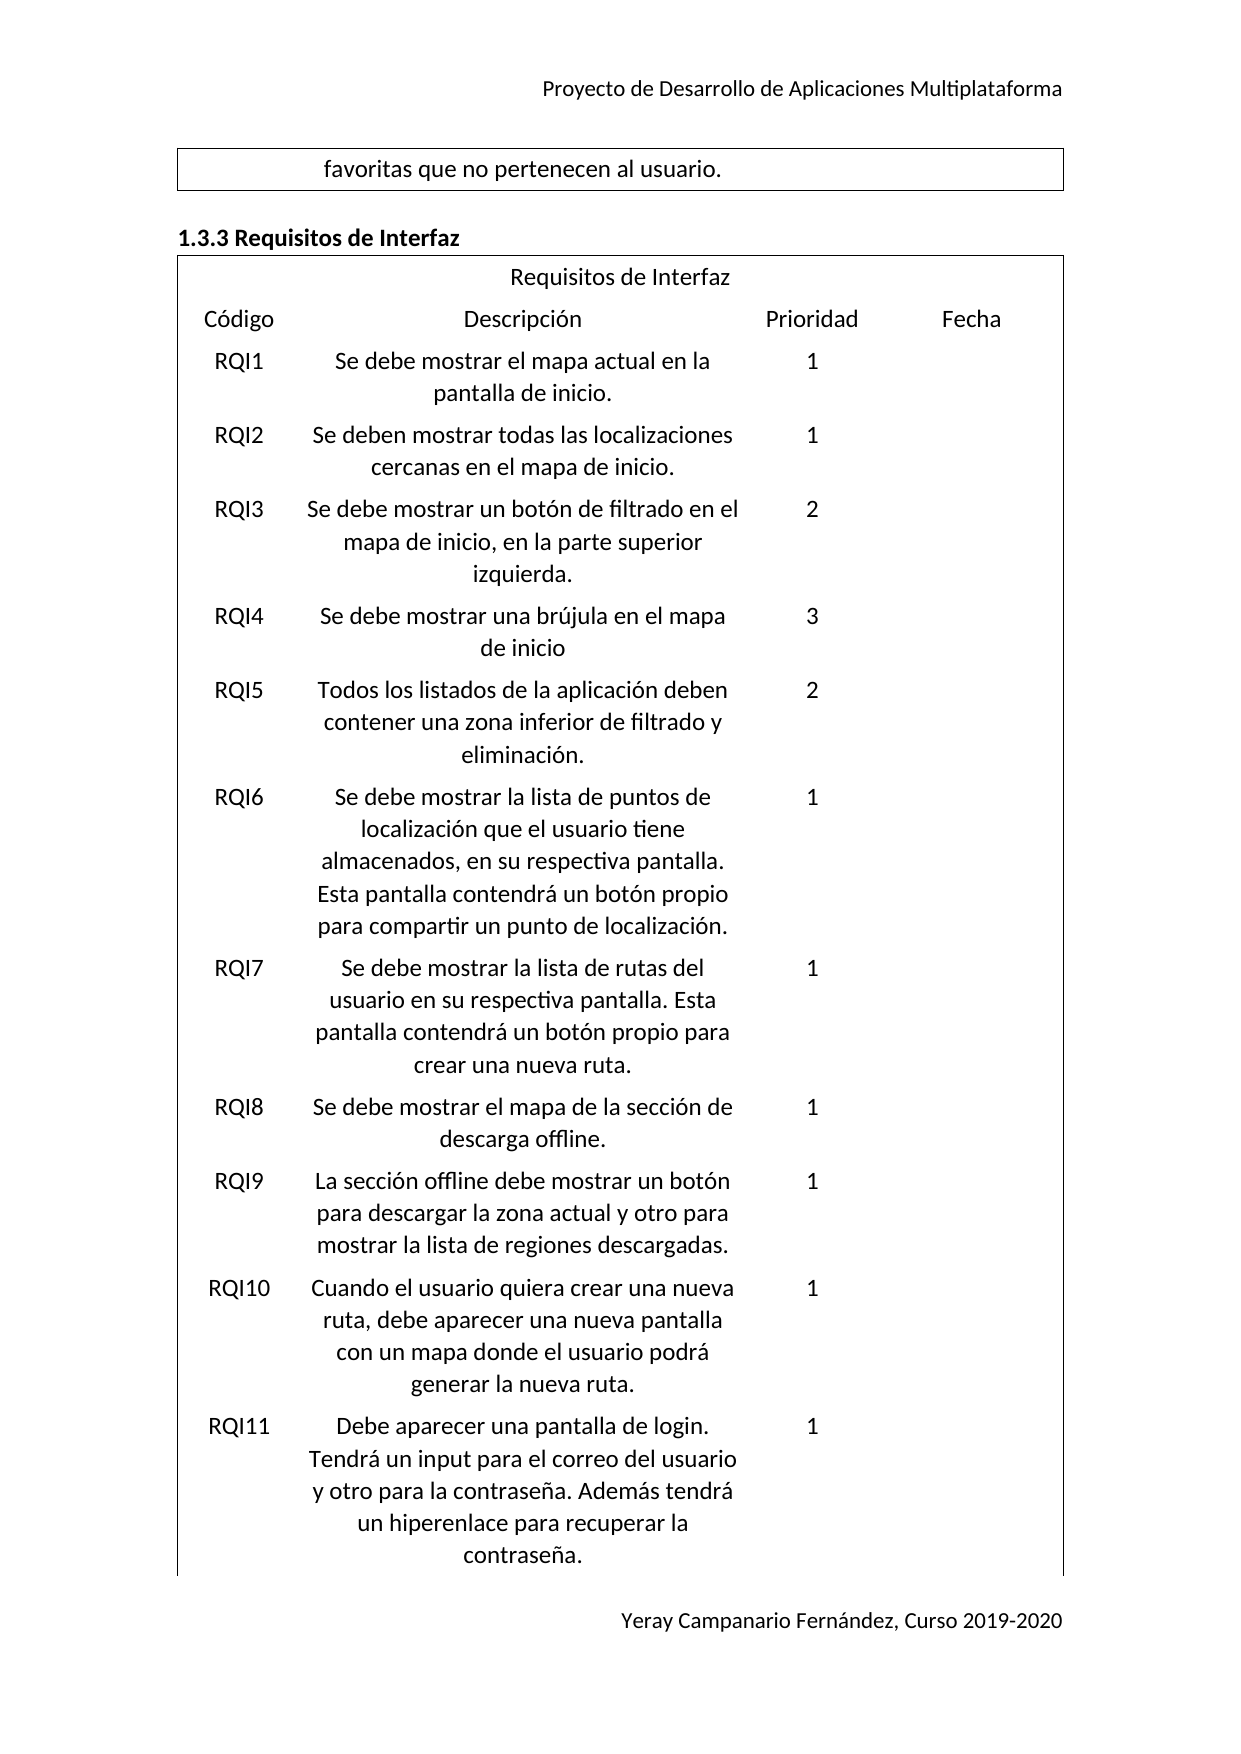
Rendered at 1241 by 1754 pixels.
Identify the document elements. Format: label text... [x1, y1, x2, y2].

table_cell Código [178, 297, 301, 339]
table_cell Descripción [301, 297, 745, 339]
table_cell 1 [745, 1405, 880, 1576]
table_cell RQI5 [178, 669, 301, 775]
table_cell RQI6 [178, 775, 301, 946]
table_cell 1 [745, 1266, 880, 1405]
table_cell Prioridad [745, 297, 880, 339]
table_cell Fecha [880, 297, 1063, 339]
table_cell Se debe mostrar un botón de filtrado en el mapa de inicio, en la parte superior izquierda. [301, 488, 745, 594]
table_cell [880, 488, 1063, 594]
table_cell RQI1 [178, 339, 301, 413]
table_cell 1 [745, 775, 880, 946]
table_cell [178, 149, 301, 189]
table_cell [880, 775, 1063, 946]
table_cell 3 [745, 594, 880, 668]
table_cell [880, 339, 1063, 413]
table_cell Se debe mostrar la lista de puntos de localización que el usuario tiene almacenados, en su respectiva pantalla. Esta pantalla contendrá un botón propio para compartir un punto de localización. [301, 775, 745, 946]
table_header Requisitos de Interfaz [178, 256, 1063, 297]
table_cell [880, 149, 1063, 189]
table_cell [880, 1266, 1063, 1405]
table_cell 1 [745, 414, 880, 488]
table_cell La sección offline debe mostrar un botón para descargar la zona actual y otro para mostrar la lista de regiones descargadas. [301, 1159, 745, 1266]
table_cell RQI4 [178, 594, 301, 668]
table_cell Cuando el usuario quiera crear una nueva ruta, debe aparecer una nueva pantalla con un mapa donde el usuario podrá generar la nueva ruta. [301, 1266, 745, 1405]
table_cell [880, 946, 1063, 1085]
text 1.3.3 Requisitos de Interfaz [177, 222, 1063, 253]
table_cell 2 [745, 488, 880, 594]
table_cell Todos los listados de la aplicación deben contener una zona inferior de filtrado y eliminación. [301, 669, 745, 775]
table_cell Se debe mostrar la lista de rutas del usuario en su respectiva pantalla. Esta pantalla contendrá un botón propio para crear una nueva ruta. [301, 946, 745, 1085]
table_cell Debe aparecer una pantalla de login. Tendrá un input para el correo del usuario y otro para la contraseña. Además tendrá un hiperenlace para recuperar la contraseña. [301, 1405, 745, 1576]
table_cell RQI9 [178, 1159, 301, 1266]
table_cell 1 [745, 946, 880, 1085]
table_cell RQI11 [178, 1405, 301, 1576]
table_cell [880, 1159, 1063, 1266]
table_cell Se debe mostrar el mapa de la sección de descarga offline. [301, 1085, 745, 1159]
table_cell favoritas que no pertenecen al usuario. [301, 149, 745, 189]
table_cell RQI10 [178, 1266, 301, 1405]
table_cell RQI3 [178, 488, 301, 594]
table_cell [880, 669, 1063, 775]
table_cell RQI7 [178, 946, 301, 1085]
table_cell 2 [745, 669, 880, 775]
table_cell 1 [745, 1159, 880, 1266]
table_cell [880, 1405, 1063, 1576]
table_cell RQI2 [178, 414, 301, 488]
table_cell 1 [745, 1085, 880, 1159]
table_cell 1 [745, 339, 880, 413]
table_cell Se debe mostrar una brújula en el mapa de inicio [301, 594, 745, 668]
table_cell RQI8 [178, 1085, 301, 1159]
table_cell Se deben mostrar todas las localizaciones cercanas en el mapa de inicio. [301, 414, 745, 488]
table_cell [880, 414, 1063, 488]
table_cell [880, 594, 1063, 668]
table_cell [745, 149, 880, 189]
table_cell Se debe mostrar el mapa actual en la pantalla de inicio. [301, 339, 745, 413]
table_cell [880, 1085, 1063, 1159]
